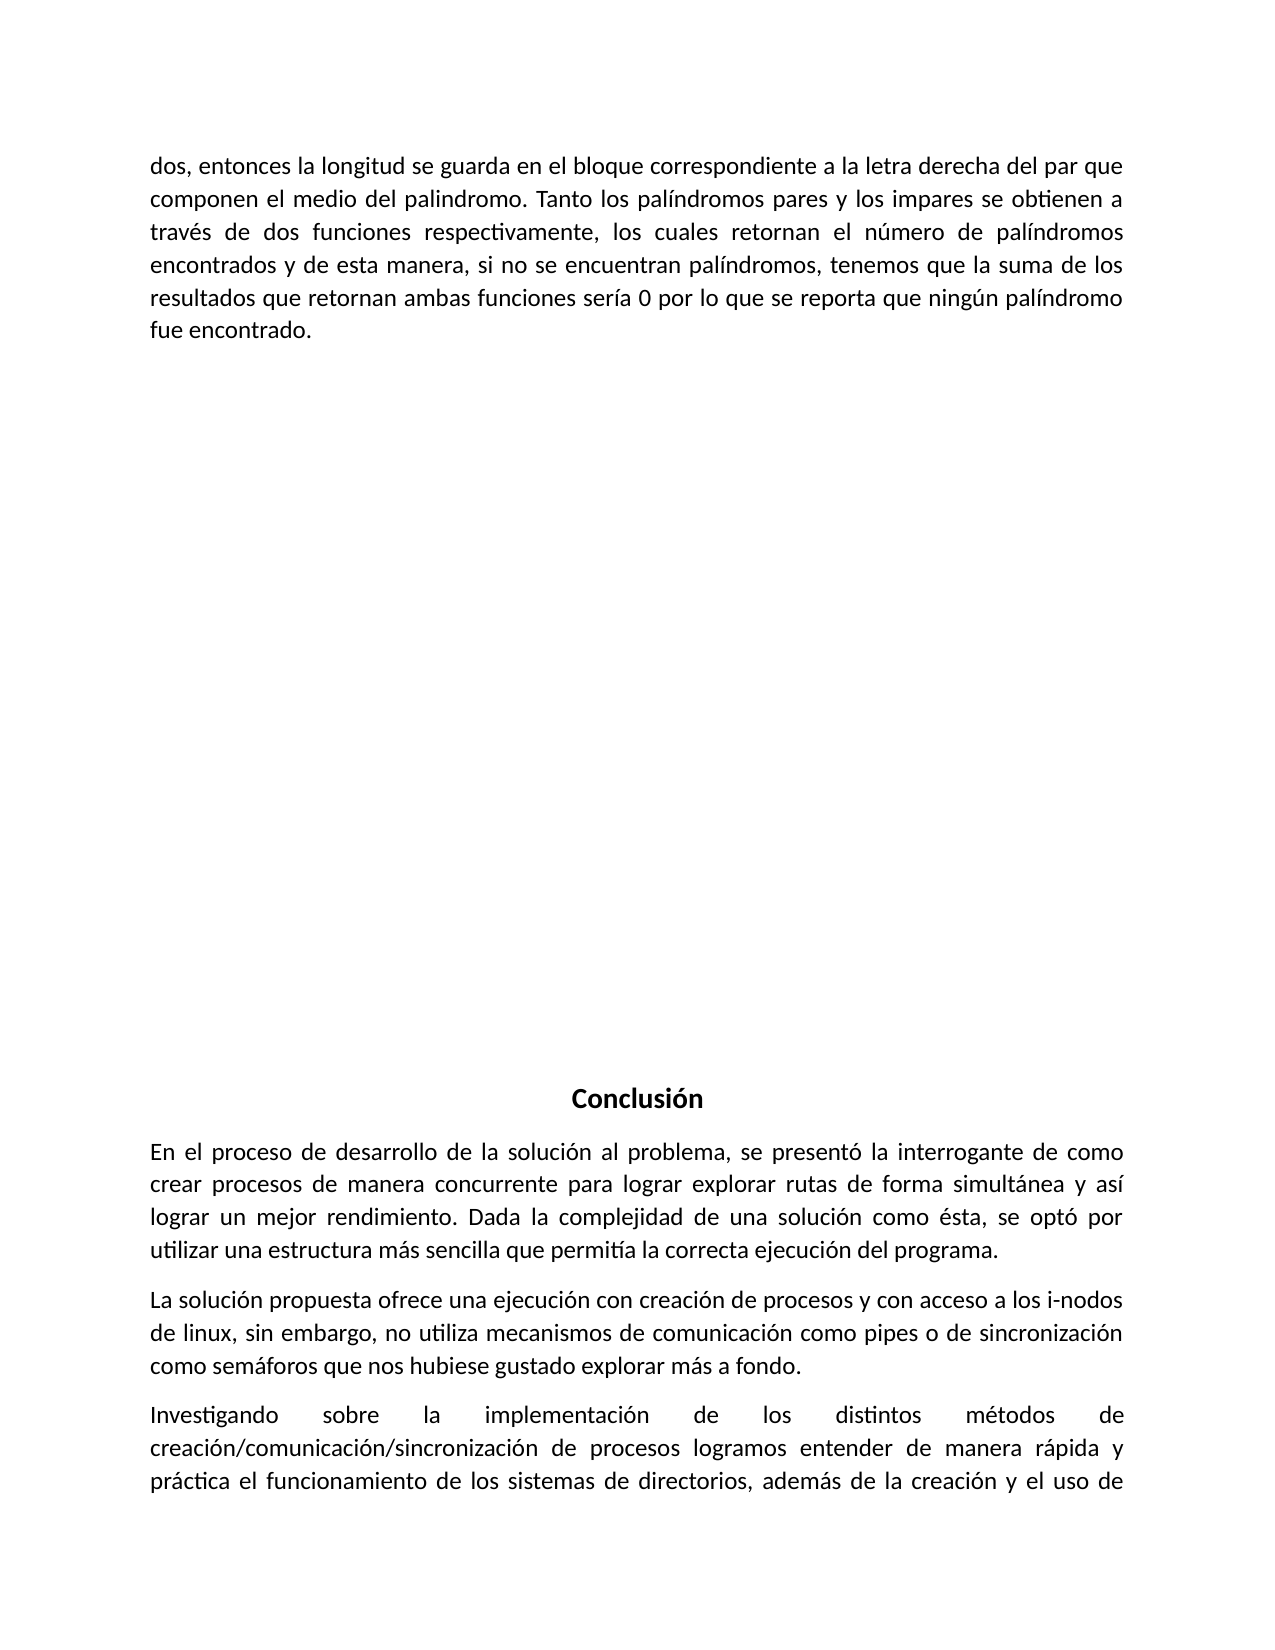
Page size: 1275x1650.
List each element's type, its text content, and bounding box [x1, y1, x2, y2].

text La solución propuesta ofrece una ejecución con creación de procesos y con acceso a los i-nodos de linux, sin embargo, no utiliza mecanismos de comunicación como pipes o de sincronización como semáforos que nos hubiese gustado explorar más a fondo. [150, 1284, 1125, 1380]
text Investigando sobre la implementación de los distintos métodos de creación/comunicación/sincronización de procesos logramos entender de manera rápida y práctica el funcionamiento de los sistemas de directorios, además de la creación y el uso de [150, 1399, 1125, 1496]
text Conclusión [150, 1081, 1125, 1116]
text En el proceso de desarrollo de la solución al problema, se presentó la interrogante de como crear procesos de manera concurrente para lograr explorar rutas de forma simultánea y así lograr un mejor rendimiento. Dada la complejidad de una solución como ésta, se optó por utilizar una estructura más sencilla que permitía la correcta ejecución del programa. [150, 1136, 1125, 1265]
text dos, entonces la longitud se guarda en el bloque correspondiente a la letra derecha del par que componen el medio del palindromo. Tanto los palíndromos pares y los impares se obtienen a través de dos funciones respectivamente, los cuales retornan el número de palíndromos encontrados y de esta manera, si no se encuentran palíndromos, tenemos que la suma de los resultados que retornan ambas funciones sería 0 por lo que se reporta que ningún palíndromo fue encontrado. [150, 150, 1125, 345]
